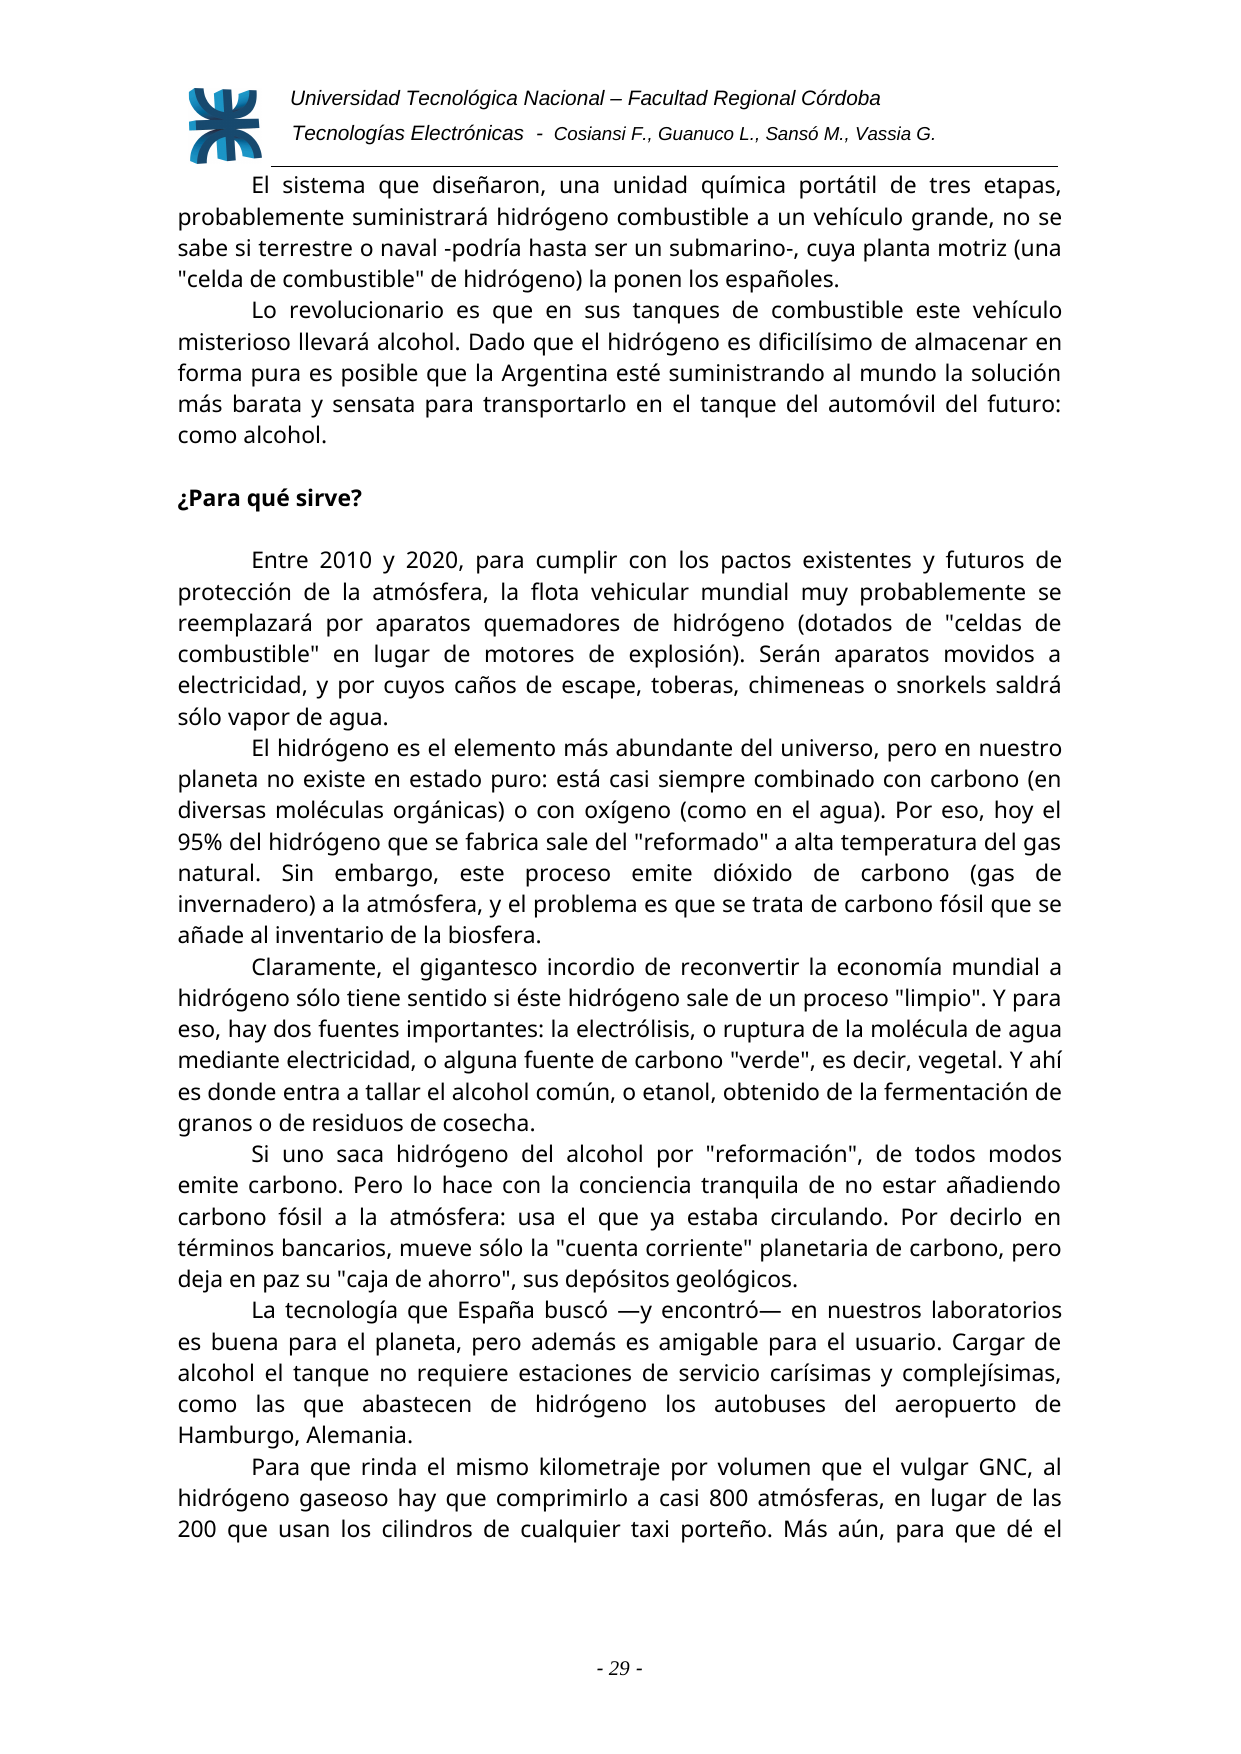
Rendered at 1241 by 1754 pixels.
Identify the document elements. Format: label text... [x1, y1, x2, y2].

text El hidrógeno es el elemento más abundante del universo, pero en nuestro planeta no existe en estado puro: está casi siempre combinado con carbono (en diversas moléculas orgánicas) o con oxígeno (como en el agua). Por eso, hoy el 95% del hidrógeno que se fabrica sale del "reformado" a alta temperatura del gas natural. Sin embargo, este proceso emite dióxido de carbono (gas de invernadero) a la atmósfera, y el problema es que se trata de carbono fósil que se añade al inventario de la biosfera. [177, 732, 1063, 951]
text ¿Para qué sirve? [177, 482, 1063, 513]
text La tecnología que España buscó —y encontró— en nuestros laboratorios es buena para el planeta, pero además es amigable para el usuario. Cargar de alcohol el tanque no requiere estaciones de servicio carísimas y complejísimas, como las que abastecen de hidrógeno los autobuses del aeropuerto de Hamburgo, Alemania. [177, 1294, 1063, 1451]
text Para que rinda el mismo kilometraje por volumen que el vulgar GNC, al hidrógeno gaseoso hay que comprimirlo a casi 800 atmósferas, en lugar de las 200 que usan los cilindros de cualquier taxi porteño. Más aún, para que dé el [177, 1451, 1063, 1544]
text Entre 2010 y 2020, para cumplir con los pactos existentes y futuros de protección de la atmósfera, la flota vehicular mundial muy probablemente se reemplazará por aparatos quemadores de hidrógeno (dotados de "celdas de combustible" en lugar de motores de explosión). Serán aparatos movidos a electricidad, y por cuyos caños de escape, toberas, chimeneas o snorkels saldrá sólo vapor de agua. [177, 544, 1063, 732]
text Lo revolucionario es que en sus tanques de combustible este vehículo misterioso llevará alcohol. Dado que el hidrógeno es dificilísimo de almacenar en forma pura es posible que la Argentina esté suministrando al mundo la solución más barata y sensata para transportarlo en el tanque del automóvil del futuro: como alcohol. [177, 294, 1063, 451]
picture [188, 88, 262, 164]
text Claramente, el gigantesco incordio de reconvertir la economía mundial a hidrógeno sólo tiene sentido si éste hidrógeno sale de un proceso "limpio". Y para eso, hay dos fuentes importantes: la electrólisis, o ruptura de la molécula de agua mediante electricidad, o alguna fuente de carbono "verde", es decir, vegetal. Y ahí es donde entra a tallar el alcohol común, o etanol, obtenido de la fermentación de granos o de residuos de cosecha. [177, 951, 1063, 1138]
text El sistema que diseñaron, una unidad química portátil de tres etapas, probablemente suministrará hidrógeno combustible a un vehículo grande, no se sabe si terrestre o naval -podría hasta ser un submarino-, cuya planta motriz (una "celda de combustible" de hidrógeno) la ponen los españoles. [177, 169, 1063, 294]
text Si uno saca hidrógeno del alcohol por "reformación", de todos modos emite carbono. Pero lo hace con la conciencia tranquila de no estar añadiendo carbono fósil a la atmósfera: usa el que ya estaba circulando. Por decirlo en términos bancarios, mueve sólo la "cuenta corriente" planetaria de carbono, pero deja en paz su "caja de ahorro", sus depósitos geológicos. [177, 1138, 1063, 1294]
